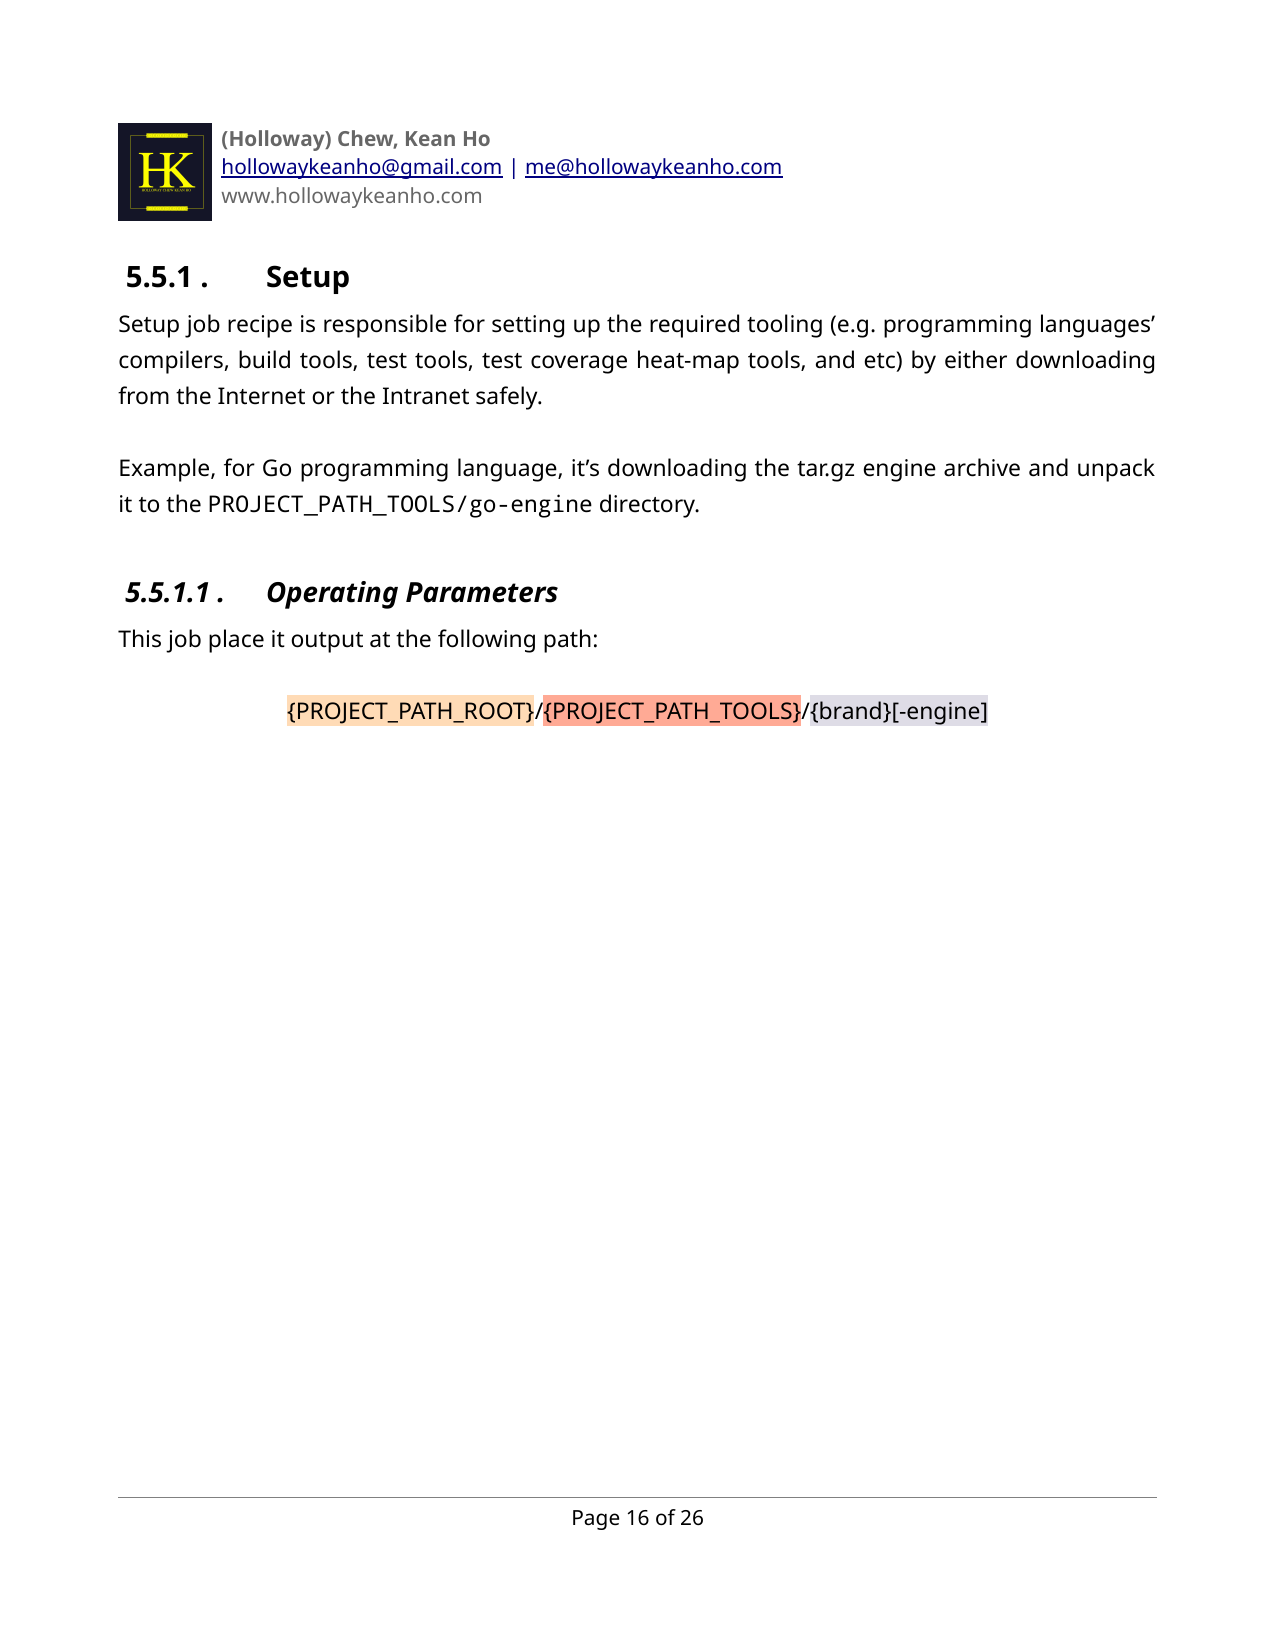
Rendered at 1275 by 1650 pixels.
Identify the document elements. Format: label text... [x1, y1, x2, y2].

text {PROJECT_PATH_ROOT}/{PROJECT_PATH_TOOLS}/{brand}[-engine] [118, 694, 1157, 726]
subtitle Operating Parameters [118, 572, 1157, 610]
text Example, for Go programming language, it’s downloading the tar.gz engine archive and unpack it to the PROJECT_PATH_TOOLS/go-engine directory. [118, 452, 1157, 519]
picture [118, 123, 212, 221]
text This job place it output at the following path: [118, 623, 1157, 654]
text Setup job recipe is responsible for setting up the required tooling (e.g. programming languages’ compilers, build tools, test tools, test coverage heat-map tools, and etc) by either downloading from the Internet or the Intranet safely. [118, 308, 1157, 412]
subtitle Setup [118, 256, 1157, 296]
